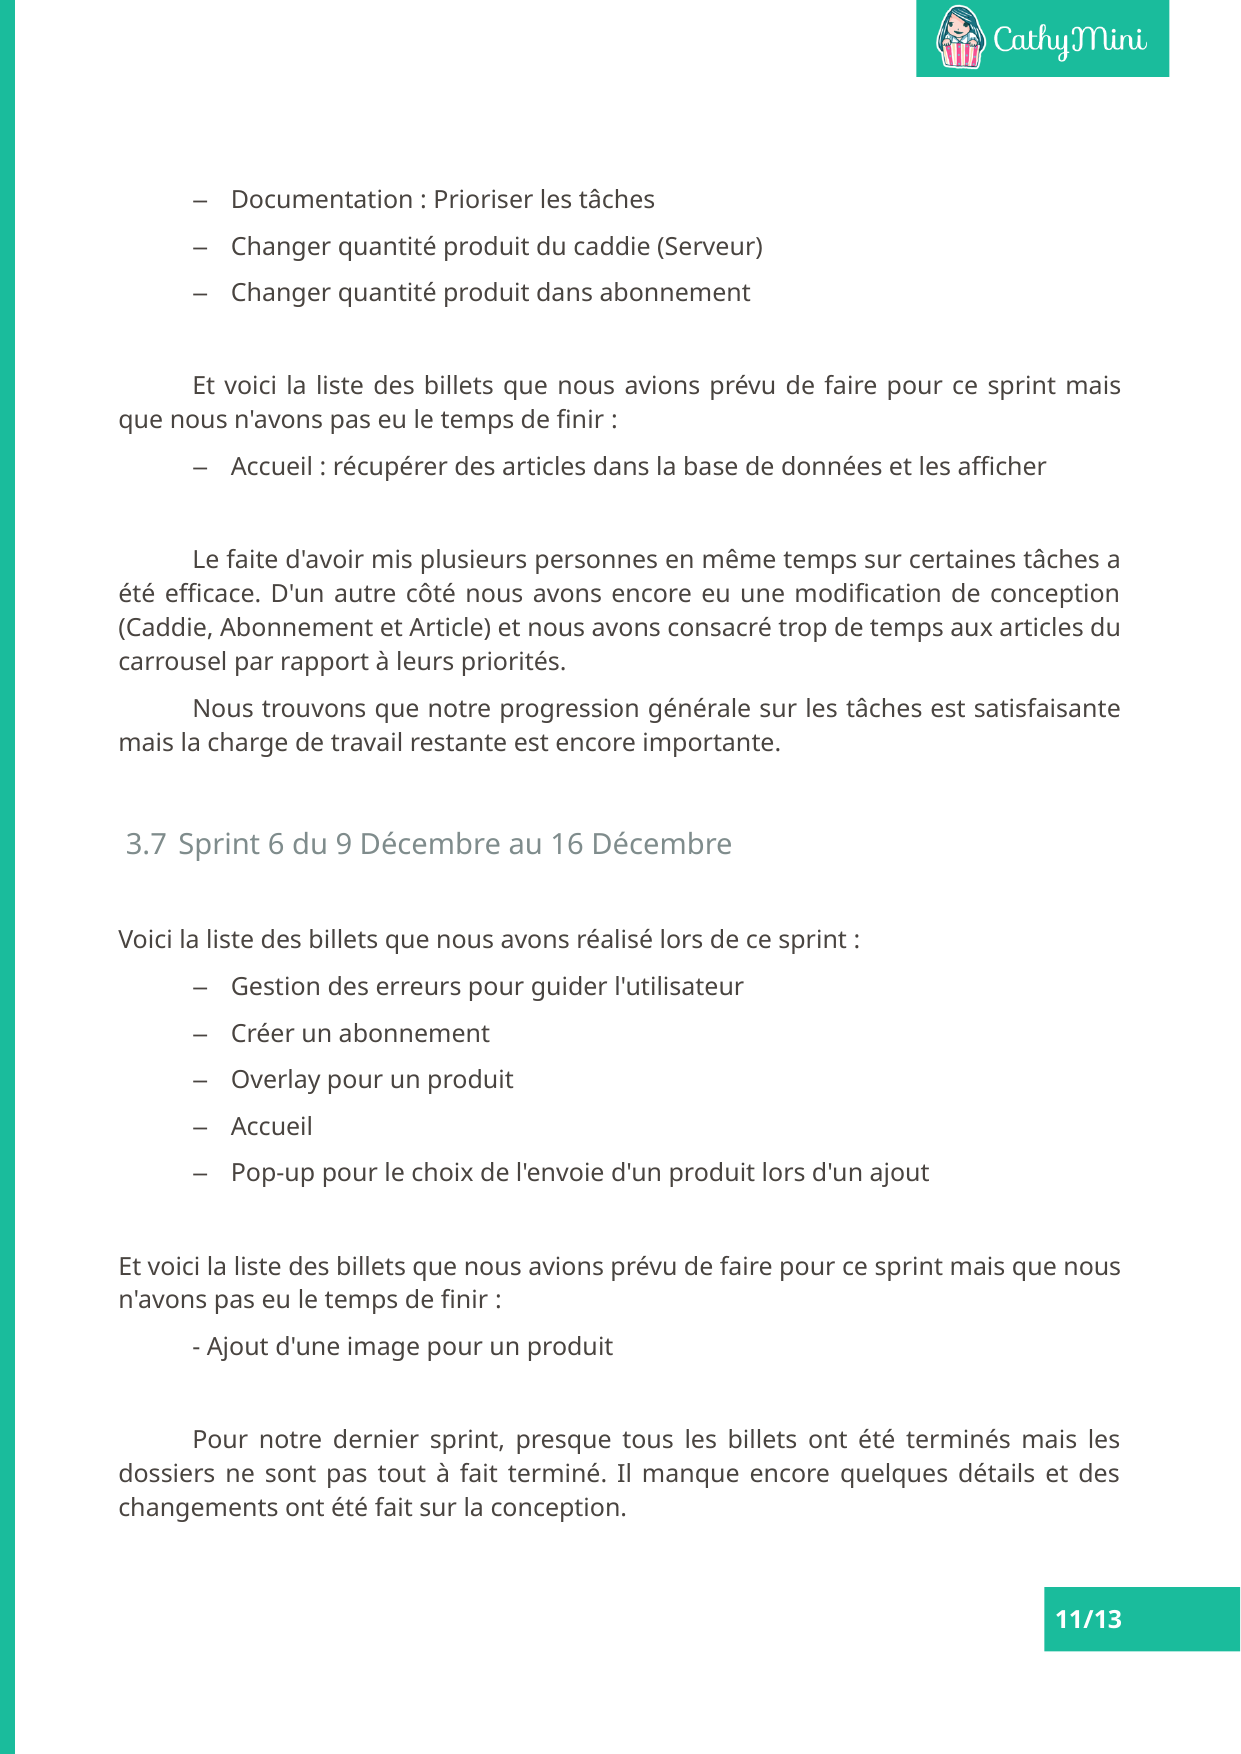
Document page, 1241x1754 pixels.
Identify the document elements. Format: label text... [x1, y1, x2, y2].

text Pour notre dernier sprint, presque tous les billets ont été terminés mais les dossiers ne sont pas tout à fait terminé. Il manque encore quelques détails et des changements ont été fait sur la conception. [118, 1422, 1122, 1524]
list Changer quantité produit dans abonnement [193, 275, 1122, 309]
text Le faite d'avoir mis plusieurs personnes en même temps sur certaines tâches a été efficace. D'un autre côté nous avons encore eu une modification de conception (Caddie, Abonnement et Article) et nous avons consacré trop de temps aux articles du carrousel par rapport à leurs priorités. [118, 542, 1122, 678]
text Et voici la liste des billets que nous avions prévu de faire pour ce sprint mais que nous n'avons pas eu le temps de finir : [118, 368, 1122, 436]
list Pop-up pour le choix de l'envoie d'un produit lors d'un ajout [193, 1155, 1122, 1189]
list Gestion des erreurs pour guider l'utilisateur [193, 969, 1122, 1003]
list Changer quantité produit du caddie (Serveur) [193, 228, 1122, 262]
text Et voici la liste des billets que nous avions prévu de faire pour ce sprint mais que nous n'avons pas eu le temps de finir : [118, 1248, 1122, 1316]
list Documentation : Prioriser les tâches [193, 182, 1122, 216]
list Accueil : récupérer des articles dans la base de données et les afficher [193, 448, 1122, 483]
picture [929, 0, 1156, 73]
list Créer un abonnement [193, 1015, 1122, 1049]
text - Ajout d'une image pour un produit [118, 1329, 1122, 1363]
list Accueil [193, 1108, 1122, 1142]
text Voici la liste des billets que nous avons réalisé lors de ce sprint : [118, 922, 1122, 956]
list Overlay pour un produit [193, 1062, 1122, 1096]
text Nous trouvons que notre progression générale sur les tâches est satisfaisante mais la charge de travail restante est encore importante. [118, 690, 1122, 758]
subtitle Sprint 6 du 9 Décembre au 16 Décembre [118, 823, 1122, 863]
